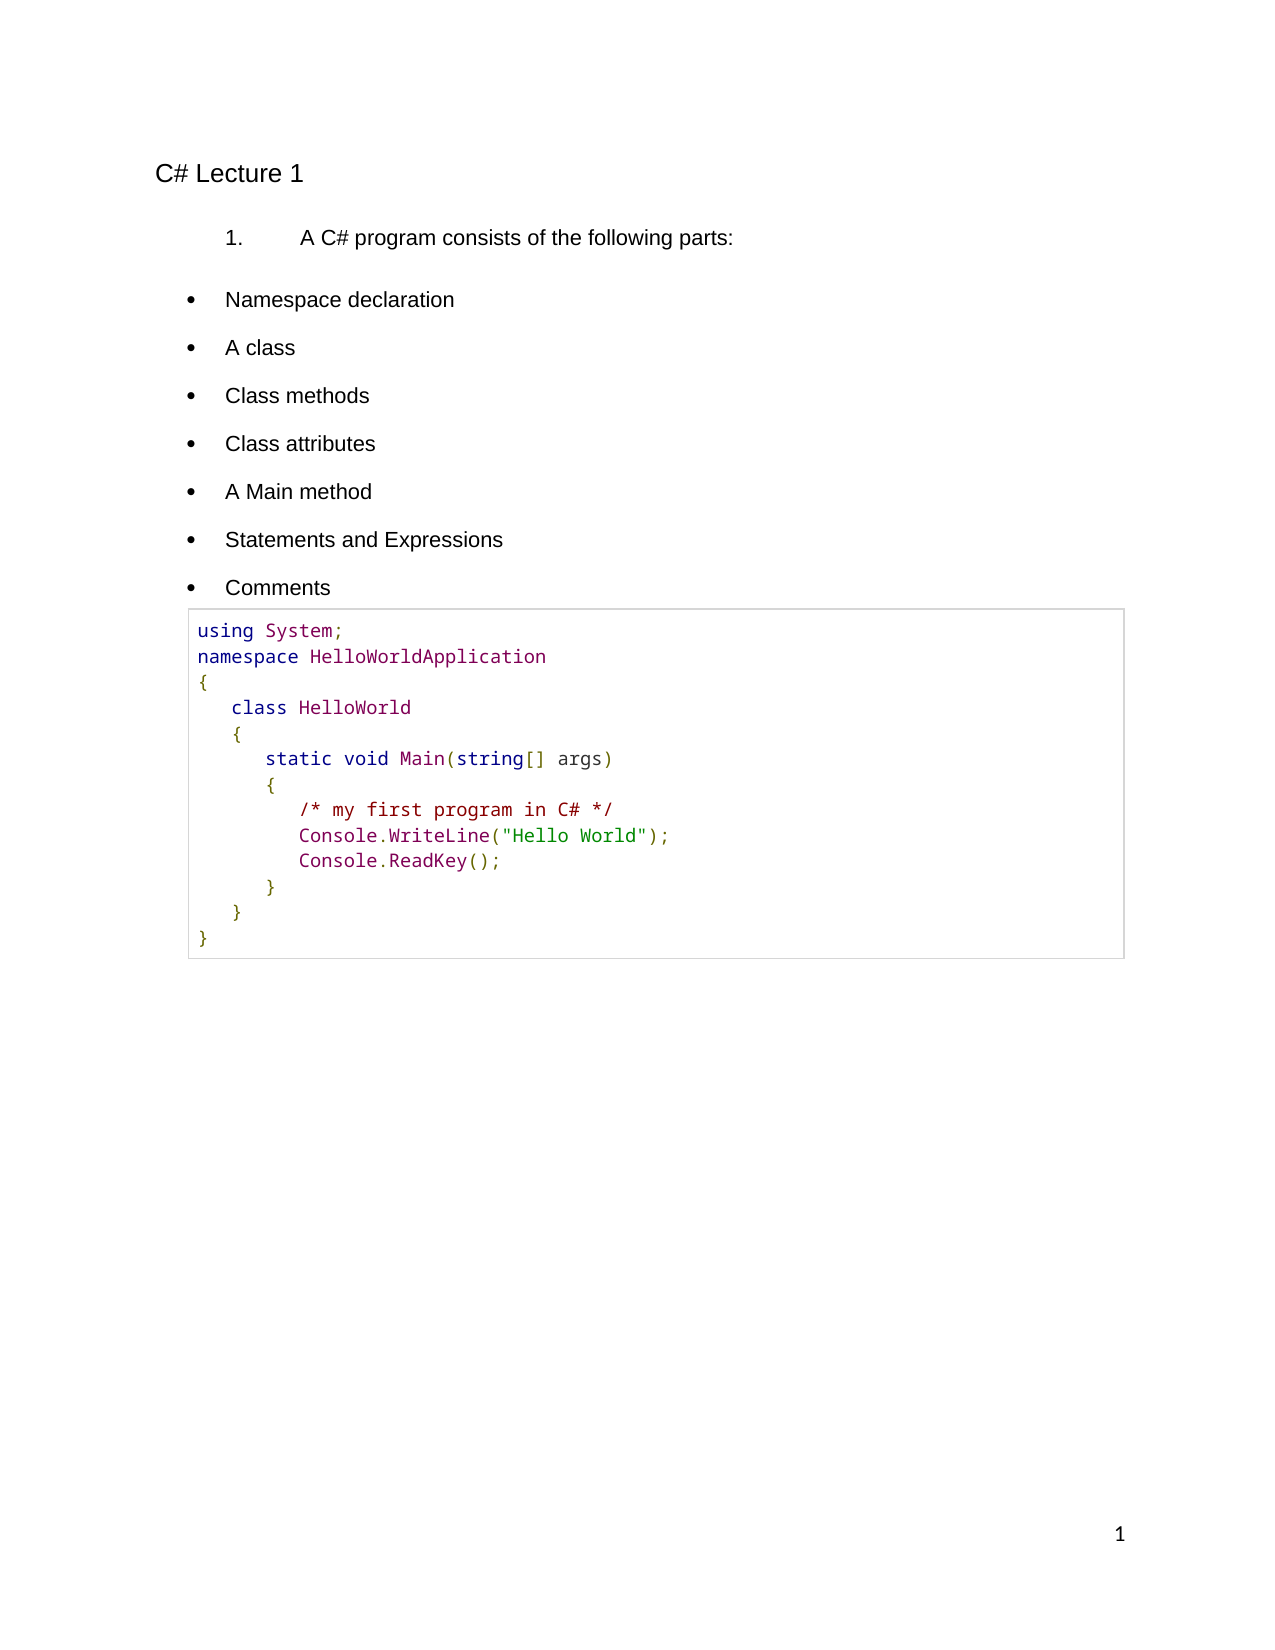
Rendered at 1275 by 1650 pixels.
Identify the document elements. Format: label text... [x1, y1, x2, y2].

list Comments [187, 562, 1125, 600]
text } [189, 888, 1123, 914]
text { [189, 659, 1123, 684]
text { [189, 710, 1123, 735]
text Console.ReadKey(); [189, 837, 1123, 863]
list Class attributes [187, 419, 1125, 456]
list A Main method [187, 467, 1125, 504]
list A C# program consists of the following parts: [225, 212, 1120, 250]
text static void Main(string[] args) [189, 735, 1123, 761]
text } [189, 914, 1123, 958]
text } [189, 863, 1123, 888]
list Namespace declaration [187, 275, 1125, 312]
list A class [187, 323, 1125, 360]
text namespace HelloWorldApplication [189, 633, 1123, 659]
text /* my first program in C# */ [189, 786, 1123, 812]
text C# Lecture 1 [155, 150, 1120, 187]
list Class methods [187, 371, 1125, 408]
text Console.WriteLine("Hello World"); [189, 812, 1123, 837]
text using System; [189, 610, 1123, 633]
text class HelloWorld [189, 684, 1123, 710]
list Statements and Expressions [187, 514, 1125, 552]
text { [189, 761, 1123, 786]
